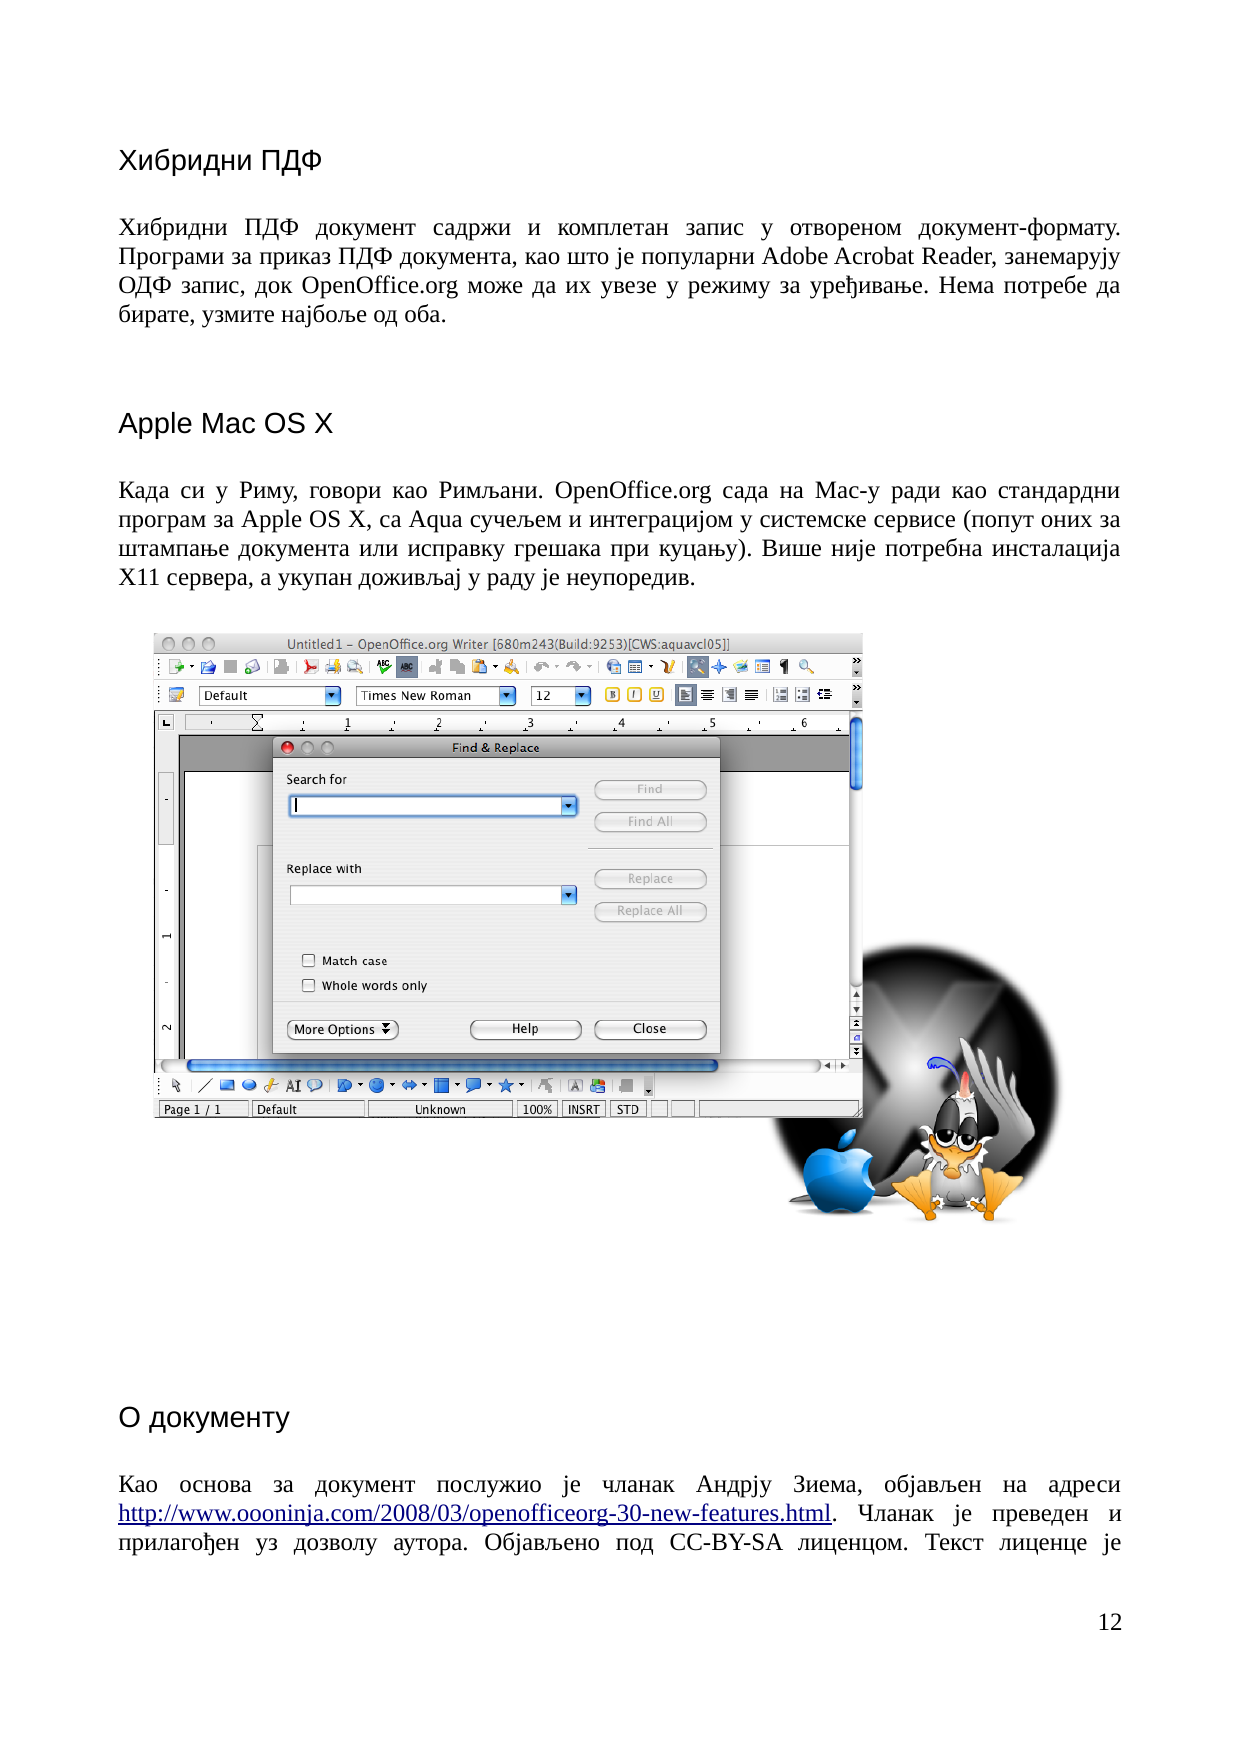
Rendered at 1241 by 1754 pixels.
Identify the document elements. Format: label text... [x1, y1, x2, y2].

subtitle О документу [118, 1400, 1122, 1433]
text Хибридни ПДФ документ садржи и комплетан запис у отвореном документ-формату. Програми за приказ ПДФ документа, као што је популарни Adobe Acrobat Reader, занемарују ОДФ запис, док OpenOffice.org може да их увезе у режиму за уређивање. Нема потребе да бирате, узмите најбоље од оба. [118, 212, 1122, 327]
subtitle Apple Mac OS X [118, 406, 1122, 439]
picture [153, 633, 1070, 1240]
text Када си у Риму, говори као Римљани. OpenOffice.org сада на Mac-у ради као стандардни програм за Apple OS X, са Aqua сучељем и интеграцијом у системске сервисе (попут оних за штампање документа или исправку грешака при куцању). Више није потребна инсталација X11 сервера, а укупан доживљај у раду је неупоредив. [118, 476, 1122, 591]
text Као основа за документ послужио је чланак Андрју Зиема, објављен на адреси http://www.oooninja.com/2008/03/openofficeorg-30-new-features.html. Чланак је преведен и прилагођен уз дозволу аутора. Објављено под CC-BY-SA лиценцом. Текст лиценце је [118, 1469, 1122, 1556]
subtitle Хибридни ПДФ [118, 143, 1122, 176]
